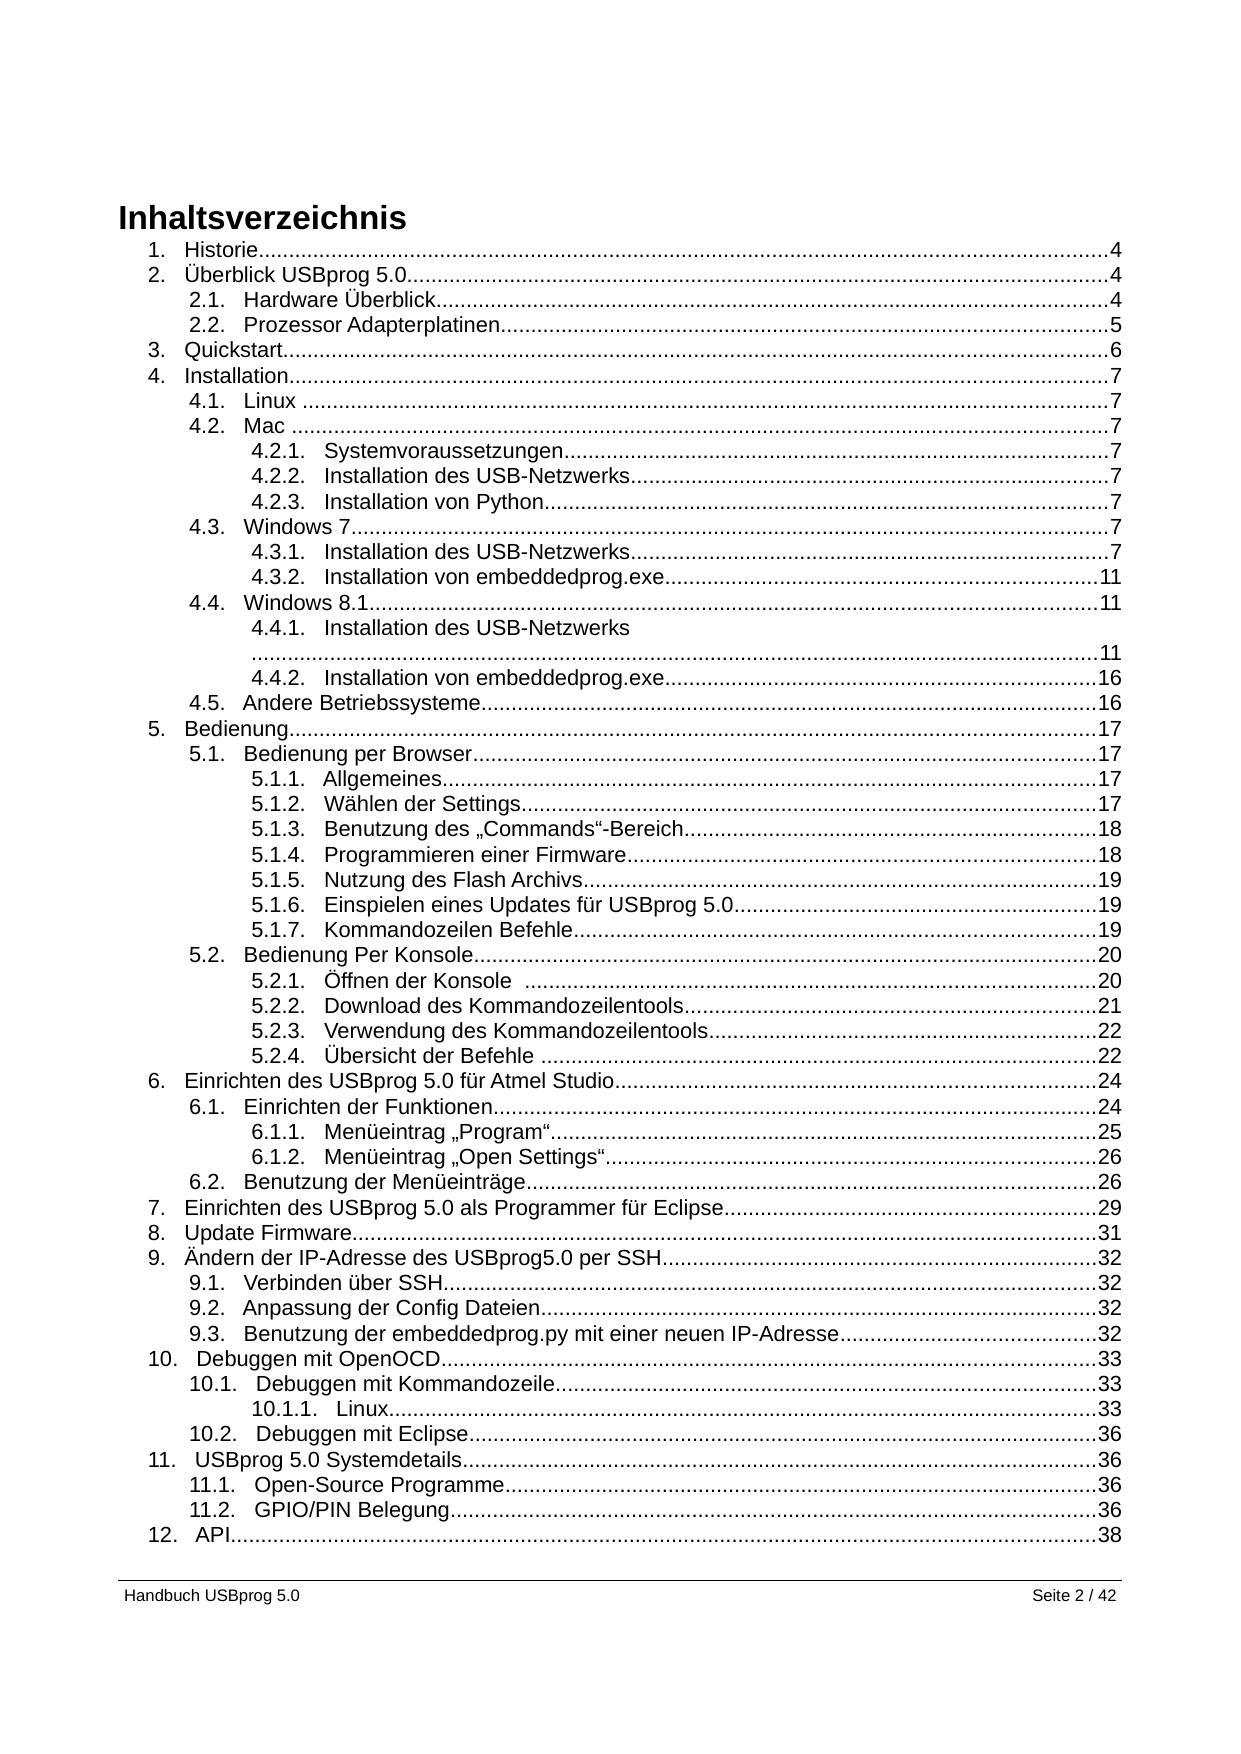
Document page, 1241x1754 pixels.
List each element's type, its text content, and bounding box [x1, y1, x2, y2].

text 4.3. Windows 7 7 [189, 514, 1122, 539]
text 10.1.1. Linux 33 [251, 1396, 1122, 1421]
text 3. Quickstart 6 [148, 337, 1122, 362]
text 6. Einrichten des USBprog 5.0 für Atmel Studio 24 [148, 1068, 1122, 1093]
text 10. Debuggen mit OpenOCD 33 [148, 1346, 1122, 1371]
text 11. USBprog 5.0 Systemdetails 36 [148, 1446, 1122, 1472]
text 4.2. Mac 7 [189, 413, 1122, 438]
text 9.3. Benutzung der embeddedprog.py mit einer neuen IP-Adresse 32 [189, 1320, 1122, 1346]
text 11.1. Open-Source Programme 36 [189, 1472, 1122, 1497]
text 5.1.1. Allgemeines 17 [251, 766, 1122, 791]
text 5. Bedienung 17 [148, 715, 1122, 741]
text 5.2.1. Öffnen der Konsole 20 [251, 967, 1122, 993]
text 4.2.1. Systemvoraussetzungen 7 [251, 438, 1122, 463]
text 1. Historie 4 [148, 236, 1122, 262]
text 5.2. Bedienung Per Konsole 20 [189, 942, 1122, 967]
text 6.1.2. Menüeintrag „Open Settings“ 26 [251, 1144, 1122, 1169]
subtitle Inhaltsverzeichnis [118, 198, 1122, 236]
text 9. Ändern der IP-Adresse des USBprog5.0 per SSH 32 [148, 1245, 1122, 1270]
text 2.2. Prozessor Adapterplatinen 5 [189, 312, 1122, 337]
text 4.4.1. Installation des USB-Netzwerks 11 [251, 614, 1122, 665]
text 5.1.5. Nutzung des Flash Archivs 19 [251, 867, 1122, 892]
text 2. Überblick USBprog 5.0 4 [148, 262, 1122, 287]
text 4.2.3. Installation von Python 7 [251, 488, 1122, 514]
text 9.2. Anpassung der Config Dateien 32 [189, 1295, 1122, 1320]
text 6.2. Benutzung der Menüeinträge 26 [189, 1169, 1122, 1194]
text 9.1. Verbinden über SSH 32 [189, 1270, 1122, 1295]
text 12. API 38 [148, 1522, 1122, 1547]
text 5.1.6. Einspielen eines Updates für USBprog 5.0 19 [251, 892, 1122, 917]
text 4.4.2. Installation von embeddedprog.exe 16 [251, 665, 1122, 690]
text 4.3.1. Installation des USB-Netzwerks 7 [251, 539, 1122, 564]
text 4.5. Andere Betriebssysteme 16 [189, 690, 1122, 715]
text 4.2.2. Installation des USB-Netzwerks 7 [251, 463, 1122, 488]
text 5.1.2. Wählen der Settings 17 [251, 791, 1122, 816]
text 6.1.1. Menüeintrag „Program“ 25 [251, 1119, 1122, 1144]
text 4.4. Windows 8.1 11 [189, 589, 1122, 614]
text 5.1.4. Programmieren einer Firmware 18 [251, 841, 1122, 867]
text 6.1. Einrichten der Funktionen 24 [189, 1093, 1122, 1119]
text 7. Einrichten des USBprog 5.0 als Programmer für Eclipse 29 [148, 1194, 1122, 1219]
text 2.1. Hardware Überblick 4 [189, 287, 1122, 312]
text 5.2.3. Verwendung des Kommandozeilentools 22 [251, 1018, 1122, 1043]
text 4. Installation 7 [148, 362, 1122, 388]
text 11.2. GPIO/PIN Belegung 36 [189, 1497, 1122, 1522]
text 4.3.2. Installation von embeddedprog.exe 11 [251, 564, 1122, 589]
text 5.2.2. Download des Kommandozeilentools 21 [251, 993, 1122, 1018]
text 4.1. Linux 7 [189, 388, 1122, 413]
text 8. Update Firmware 31 [148, 1219, 1122, 1245]
text 5.1. Bedienung per Browser 17 [189, 741, 1122, 766]
text 10.2. Debuggen mit Eclipse 36 [189, 1421, 1122, 1446]
text 10.1. Debuggen mit Kommandozeile 33 [189, 1371, 1122, 1396]
text 5.2.4. Übersicht der Befehle 22 [251, 1043, 1122, 1068]
text 5.1.3. Benutzung des „Commands“-Bereich 18 [251, 816, 1122, 841]
text 5.1.7. Kommandozeilen Befehle 19 [251, 917, 1122, 942]
